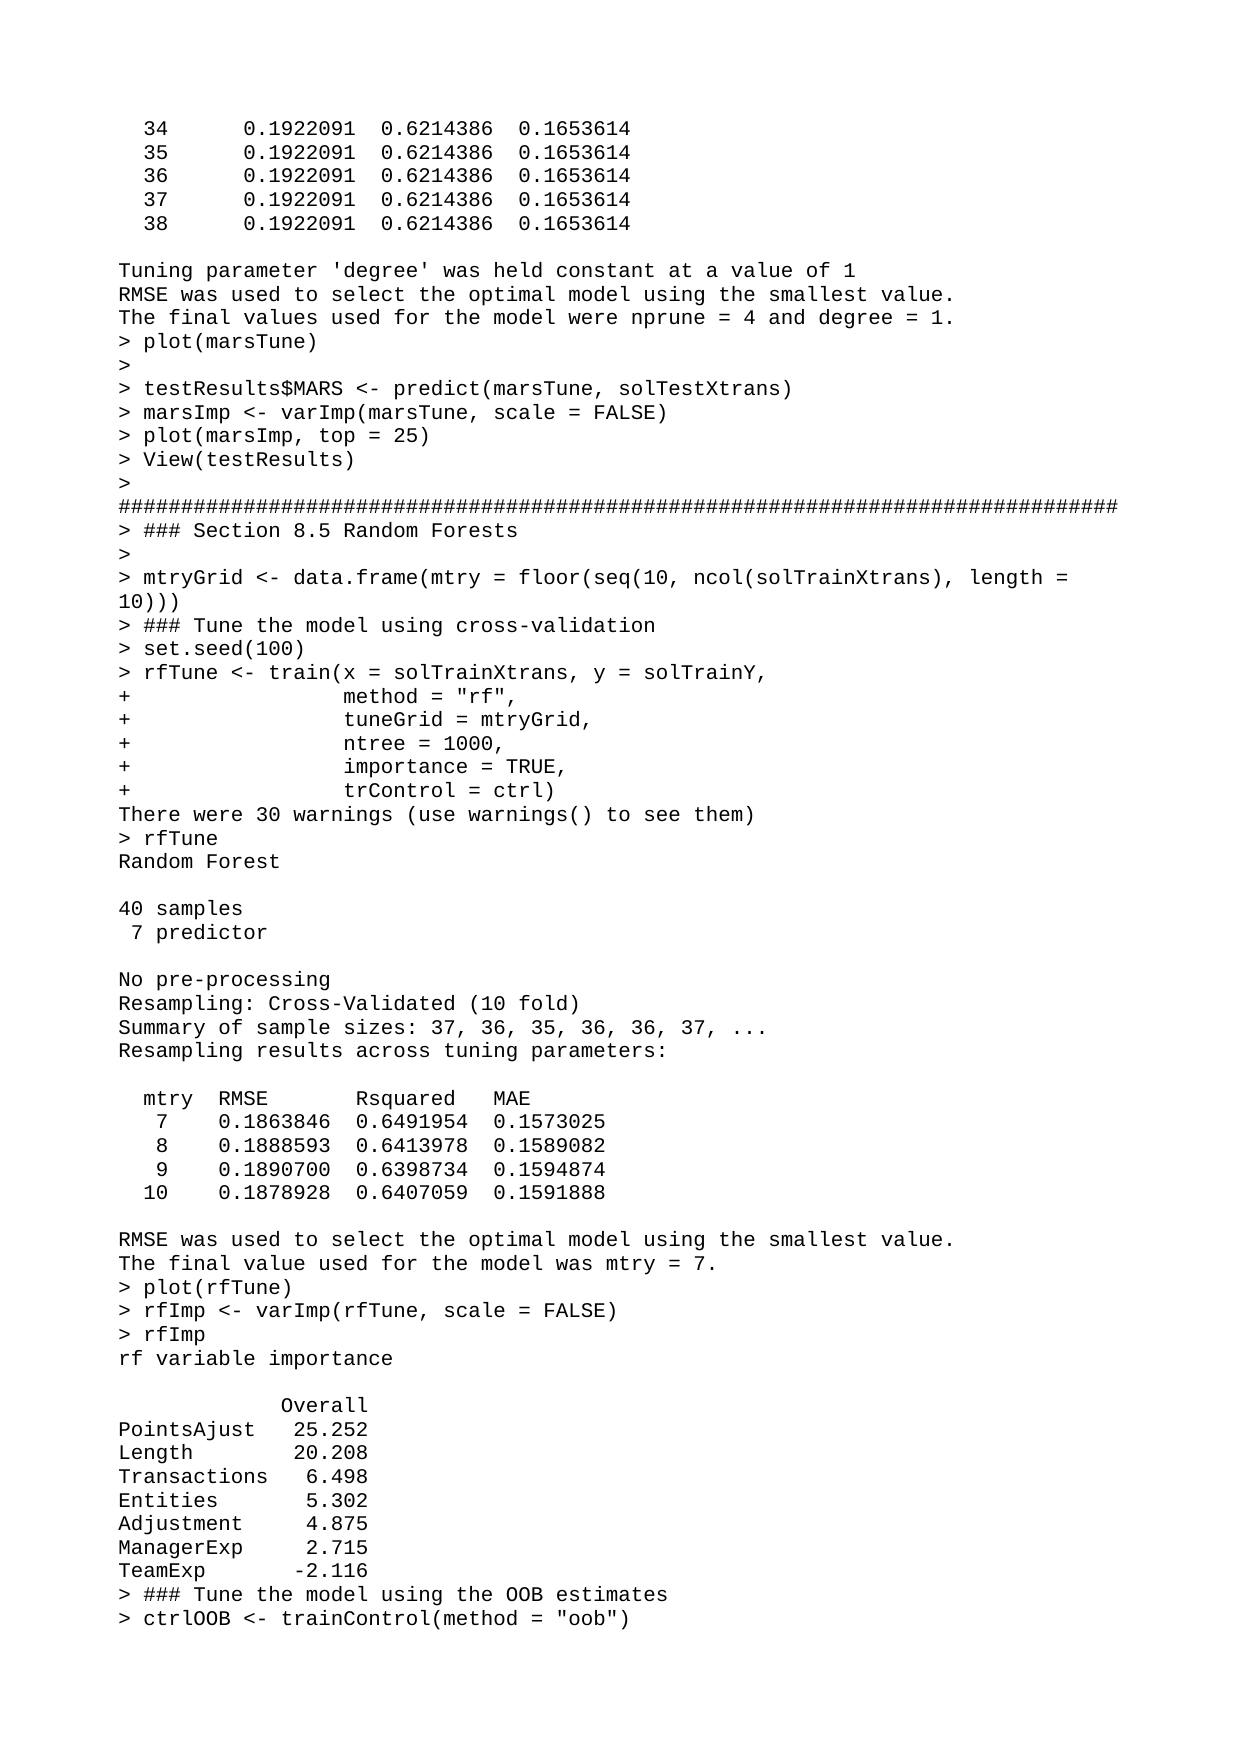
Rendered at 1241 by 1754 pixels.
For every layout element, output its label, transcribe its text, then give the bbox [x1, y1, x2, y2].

text > marsImp <- varImp(marsTune, scale = FALSE) [118, 402, 1122, 426]
text Entities 5.302 [118, 1489, 1122, 1513]
text > ### Section 8.5 Random Forests [118, 520, 1122, 544]
text Adjustment 4.875 [118, 1513, 1122, 1537]
text > plot(marsImp, top = 25) [118, 426, 1122, 449]
text > [118, 544, 1122, 567]
text > ctrlOOB <- trainControl(method = "oob") [118, 1608, 1122, 1631]
text + ntree = 1000, [118, 733, 1122, 757]
text > View(testResults) [118, 449, 1122, 473]
text Resampling results across tuning parameters: [118, 1040, 1122, 1064]
text > testResults$MARS <- predict(marsTune, solTestXtrans) [118, 378, 1122, 402]
text > rfImp <- varImp(rfTune, scale = FALSE) [118, 1300, 1122, 1324]
text 8 0.1888593 0.6413978 0.1589082 [118, 1135, 1122, 1158]
text > plot(rfTune) [118, 1277, 1122, 1300]
text + method = "rf", [118, 686, 1122, 709]
text 36 0.1922091 0.6214386 0.1653614 [118, 165, 1122, 189]
text > ### Tune the model using cross-validation [118, 615, 1122, 638]
text + importance = TRUE, [118, 757, 1122, 780]
text > [118, 354, 1122, 378]
text There were 30 warnings (use warnings() to see them) [118, 804, 1122, 827]
text 38 0.1922091 0.6214386 0.1653614 [118, 213, 1122, 236]
text Overall [118, 1395, 1122, 1419]
text + tuneGrid = mtryGrid, [118, 709, 1122, 733]
text > mtryGrid <- data.frame(mtry = floor(seq(10, ncol(solTrainXtrans), length = 10))) [118, 567, 1122, 615]
text Length 20.208 [118, 1442, 1122, 1466]
text TeamExp -2.116 [118, 1561, 1122, 1584]
text > rfTune <- train(x = solTrainXtrans, y = solTrainY, [118, 662, 1122, 686]
text > rfImp [118, 1324, 1122, 1348]
text 34 0.1922091 0.6214386 0.1653614 [118, 118, 1122, 142]
text Resampling: Cross-Validated (10 fold) [118, 993, 1122, 1017]
text > ################################################################################ [118, 473, 1122, 520]
text 9 0.1890700 0.6398734 0.1594874 [118, 1158, 1122, 1182]
text 7 predictor [118, 922, 1122, 946]
text RMSE was used to select the optimal model using the smallest value. [118, 1229, 1122, 1253]
text The final value used for the model was mtry = 7. [118, 1253, 1122, 1277]
text RMSE was used to select the optimal model using the smallest value. [118, 284, 1122, 307]
text > rfTune [118, 827, 1122, 851]
text 37 0.1922091 0.6214386 0.1653614 [118, 189, 1122, 213]
text 7 0.1863846 0.6491954 0.1573025 [118, 1111, 1122, 1135]
text 10 0.1878928 0.6407059 0.1591888 [118, 1182, 1122, 1206]
text Random Forest [118, 851, 1122, 875]
text > set.seed(100) [118, 638, 1122, 662]
text mtry RMSE Rsquared MAE [118, 1088, 1122, 1111]
text rf variable importance [118, 1348, 1122, 1371]
text ManagerExp 2.715 [118, 1537, 1122, 1561]
text The final values used for the model were nprune = 4 and degree = 1. [118, 307, 1122, 331]
text 35 0.1922091 0.6214386 0.1653614 [118, 142, 1122, 165]
text No pre-processing [118, 969, 1122, 993]
text Tuning parameter 'degree' was held constant at a value of 1 [118, 260, 1122, 284]
text > plot(marsTune) [118, 331, 1122, 354]
text > ### Tune the model using the OOB estimates [118, 1584, 1122, 1608]
text Transactions 6.498 [118, 1466, 1122, 1489]
text PointsAjust 25.252 [118, 1419, 1122, 1442]
text + trControl = ctrl) [118, 780, 1122, 804]
text 40 samples [118, 898, 1122, 922]
text Summary of sample sizes: 37, 36, 35, 36, 36, 37, ... [118, 1017, 1122, 1040]
